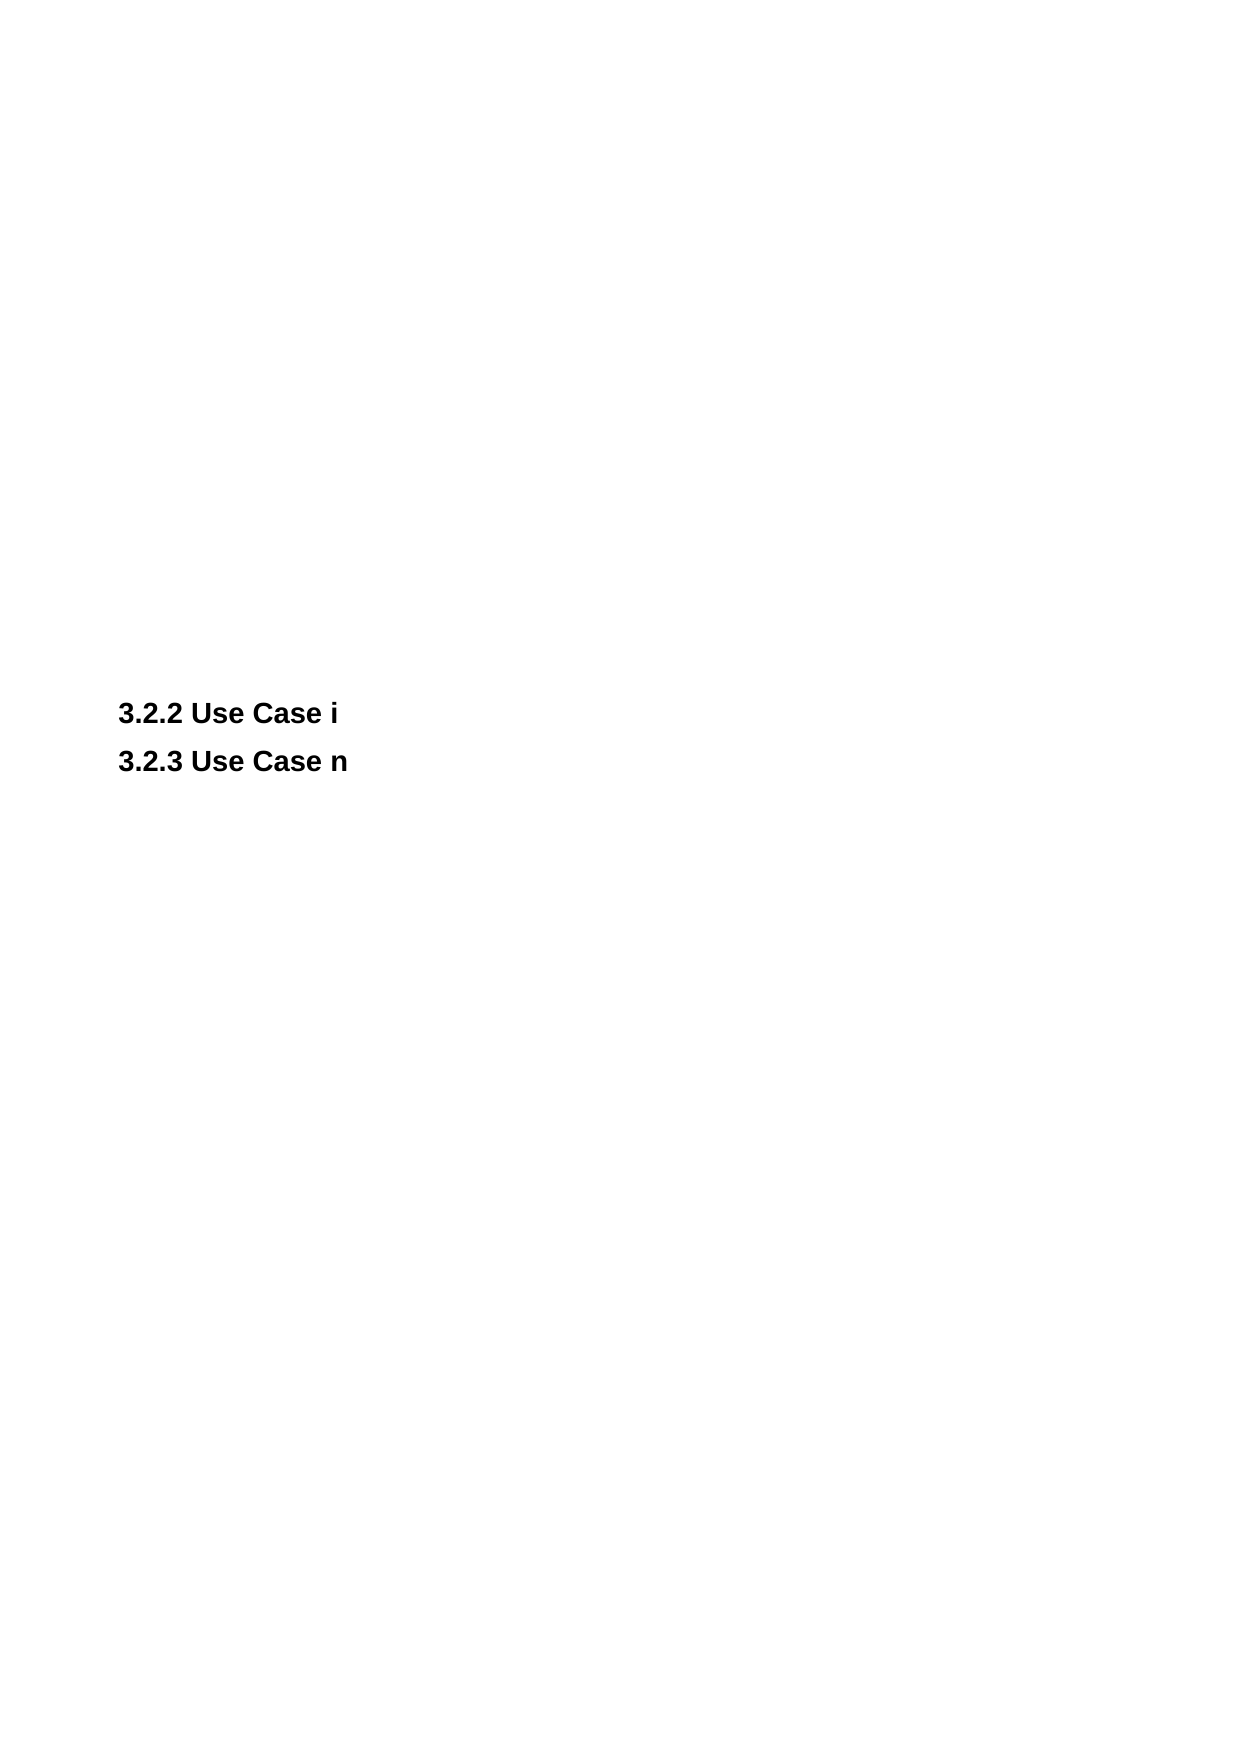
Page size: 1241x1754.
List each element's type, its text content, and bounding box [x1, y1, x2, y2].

subtitle 3.2.2 Use Case i [118, 696, 1122, 729]
subtitle 3.2.3 Use Case n [118, 744, 1122, 777]
